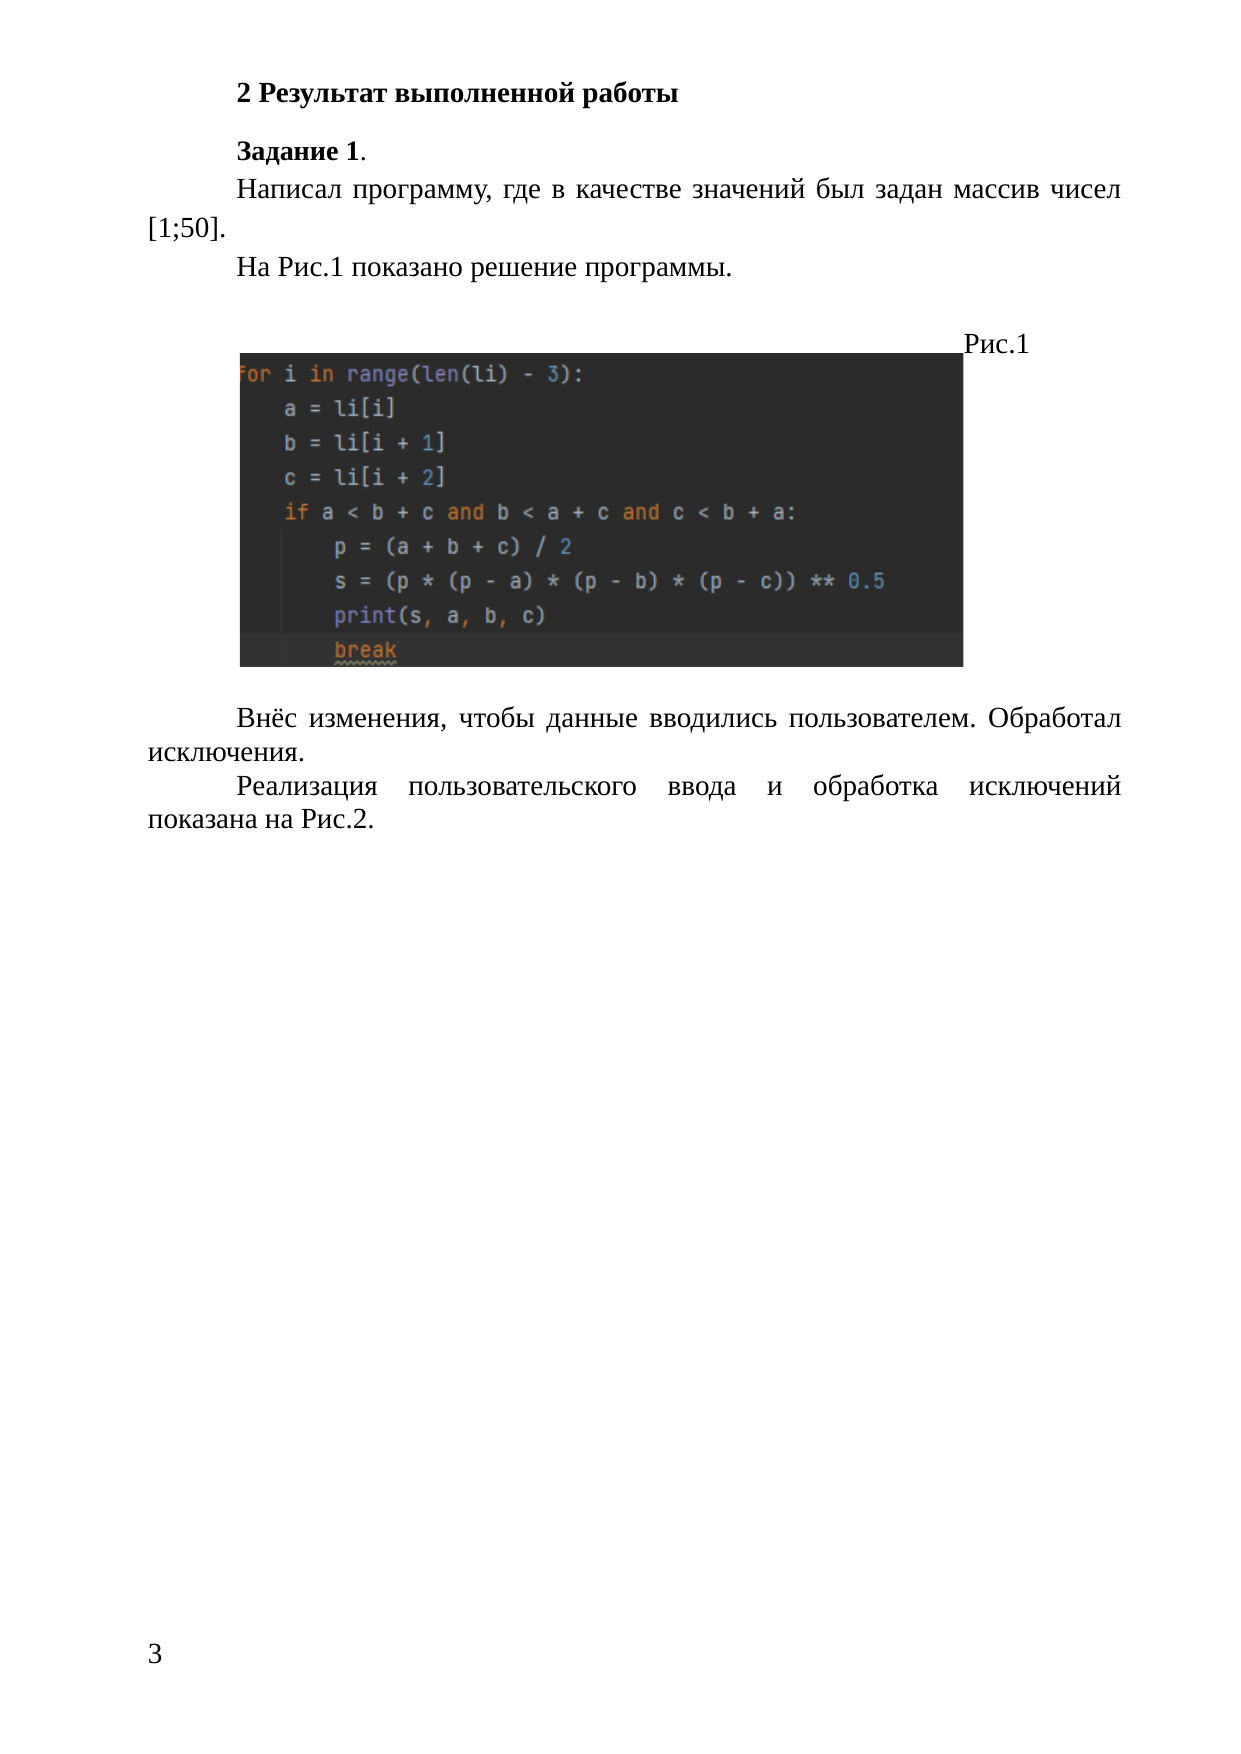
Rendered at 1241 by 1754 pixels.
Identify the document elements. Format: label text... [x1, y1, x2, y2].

text Рис.1 [148, 326, 1122, 667]
text Задание 1. [148, 134, 1122, 167]
text Написал программу, где в качестве значений был задан массив чисел [1;50]. [148, 172, 1122, 244]
text Внёс изменения, чтобы данные вводились пользователем. Обработал исключения. [148, 701, 1122, 768]
text 2 Результат выполненной работы [148, 75, 1122, 108]
text Реализация пользовательского ввода и обработка исключений показана на Рис.2. [148, 768, 1122, 835]
text На Рис.1 показано решение программы. [148, 249, 1122, 282]
